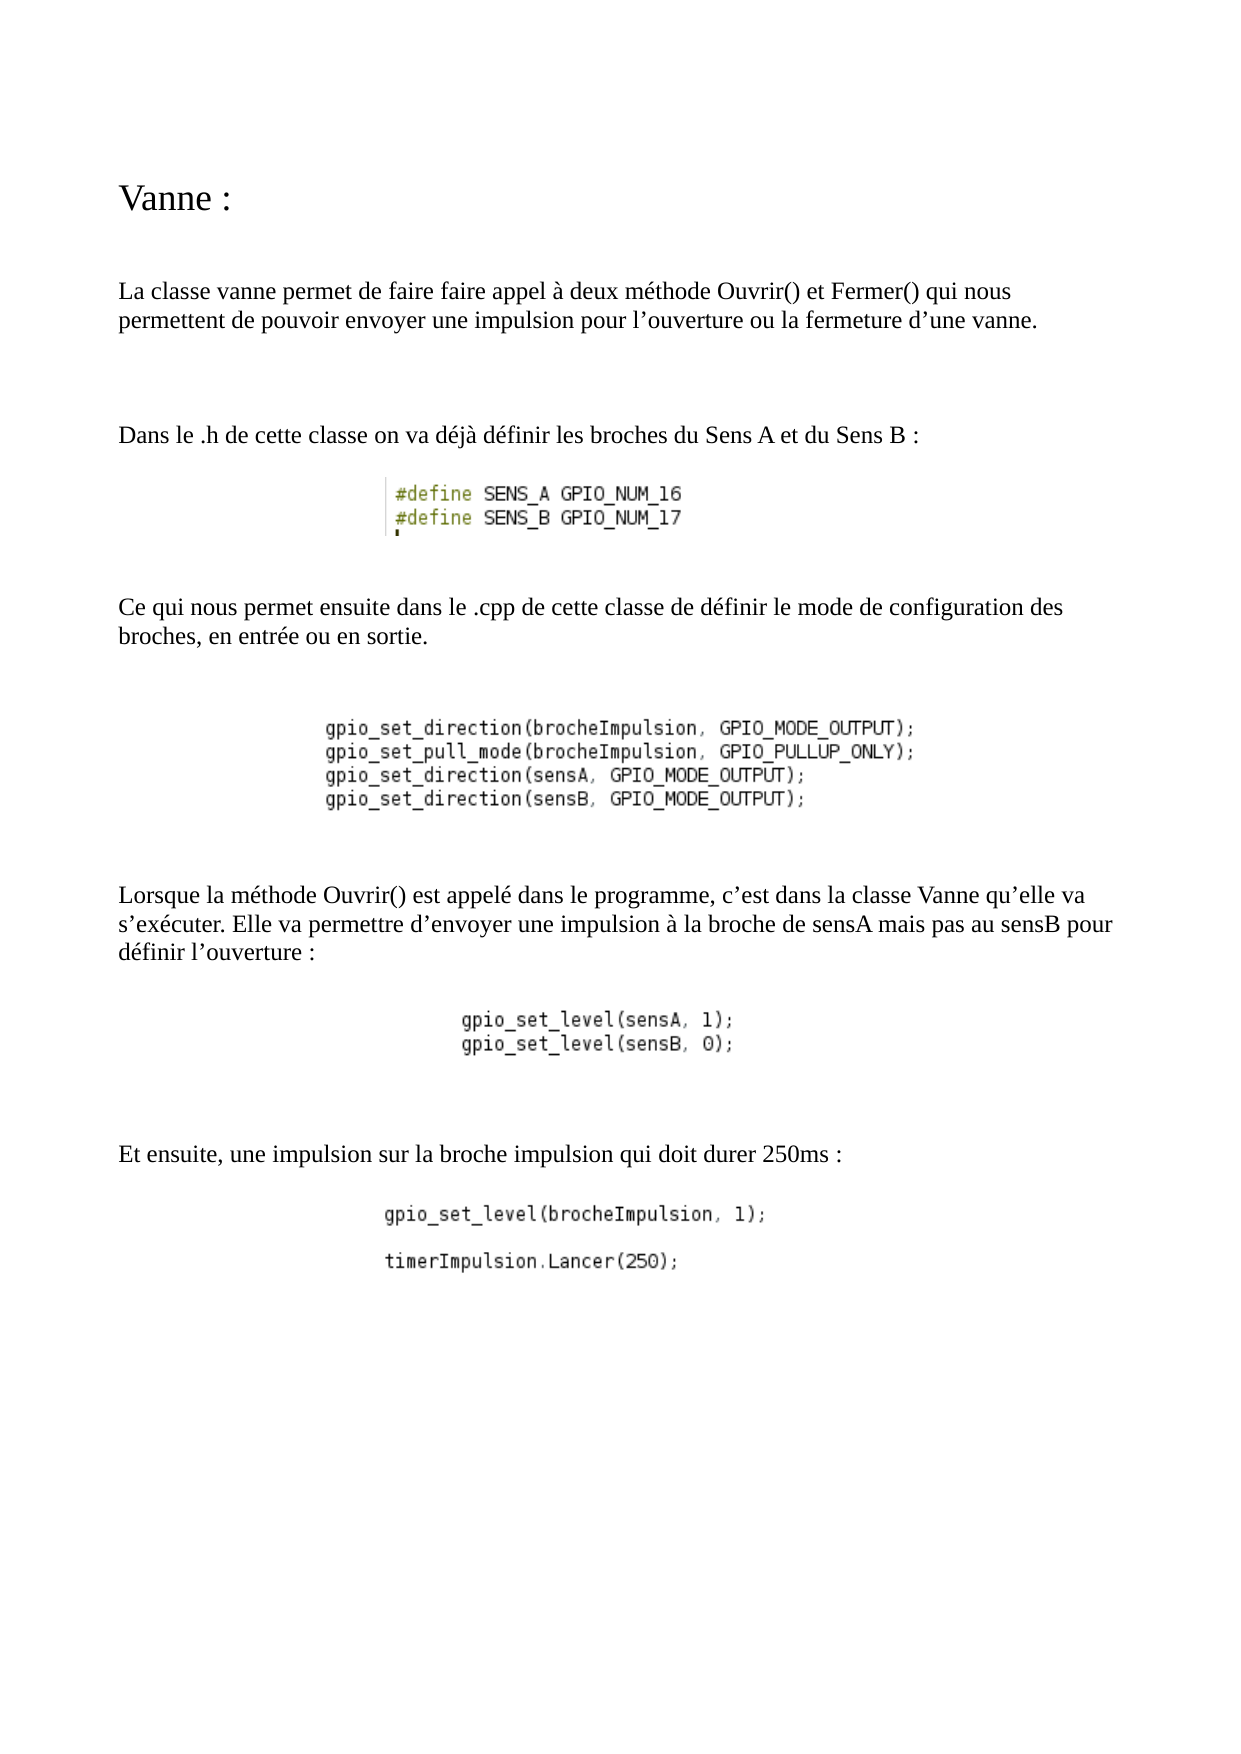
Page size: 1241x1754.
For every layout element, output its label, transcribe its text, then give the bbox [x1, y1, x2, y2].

picture [370, 1196, 796, 1284]
text Lorsque la méthode Ouvrir() est appelé dans le programme, c’est dans la classe Vanne qu’elle va s’exécuter. Elle va permettre d’envoyer une impulsion à la broche de sensA mais pas au sensB pour définir l’ouverture : [118, 880, 1122, 966]
text Ce qui nous permet ensuite dans le .cpp de cette classe de définir le mode de configuration des broches, en entrée ou en sortie. [118, 592, 1122, 650]
text Vanne : [118, 176, 1122, 219]
picture [308, 710, 932, 823]
text La classe vanne permet de faire faire appel à deux méthode Ouvrir() et Fermer() qui nous permettent de pouvoir envoyer une impulsion pour l’ouverture ou la fermeture d’une vanne. [118, 276, 1122, 334]
text Dans le .h de cette classe on va déjà définir les broches du Sens A et du Sens B : [118, 420, 1122, 449]
picture [385, 477, 717, 536]
text Et ensuite, une impulsion sur la broche impulsion qui doit durer 250ms : [118, 1139, 1122, 1167]
picture [452, 1003, 754, 1062]
